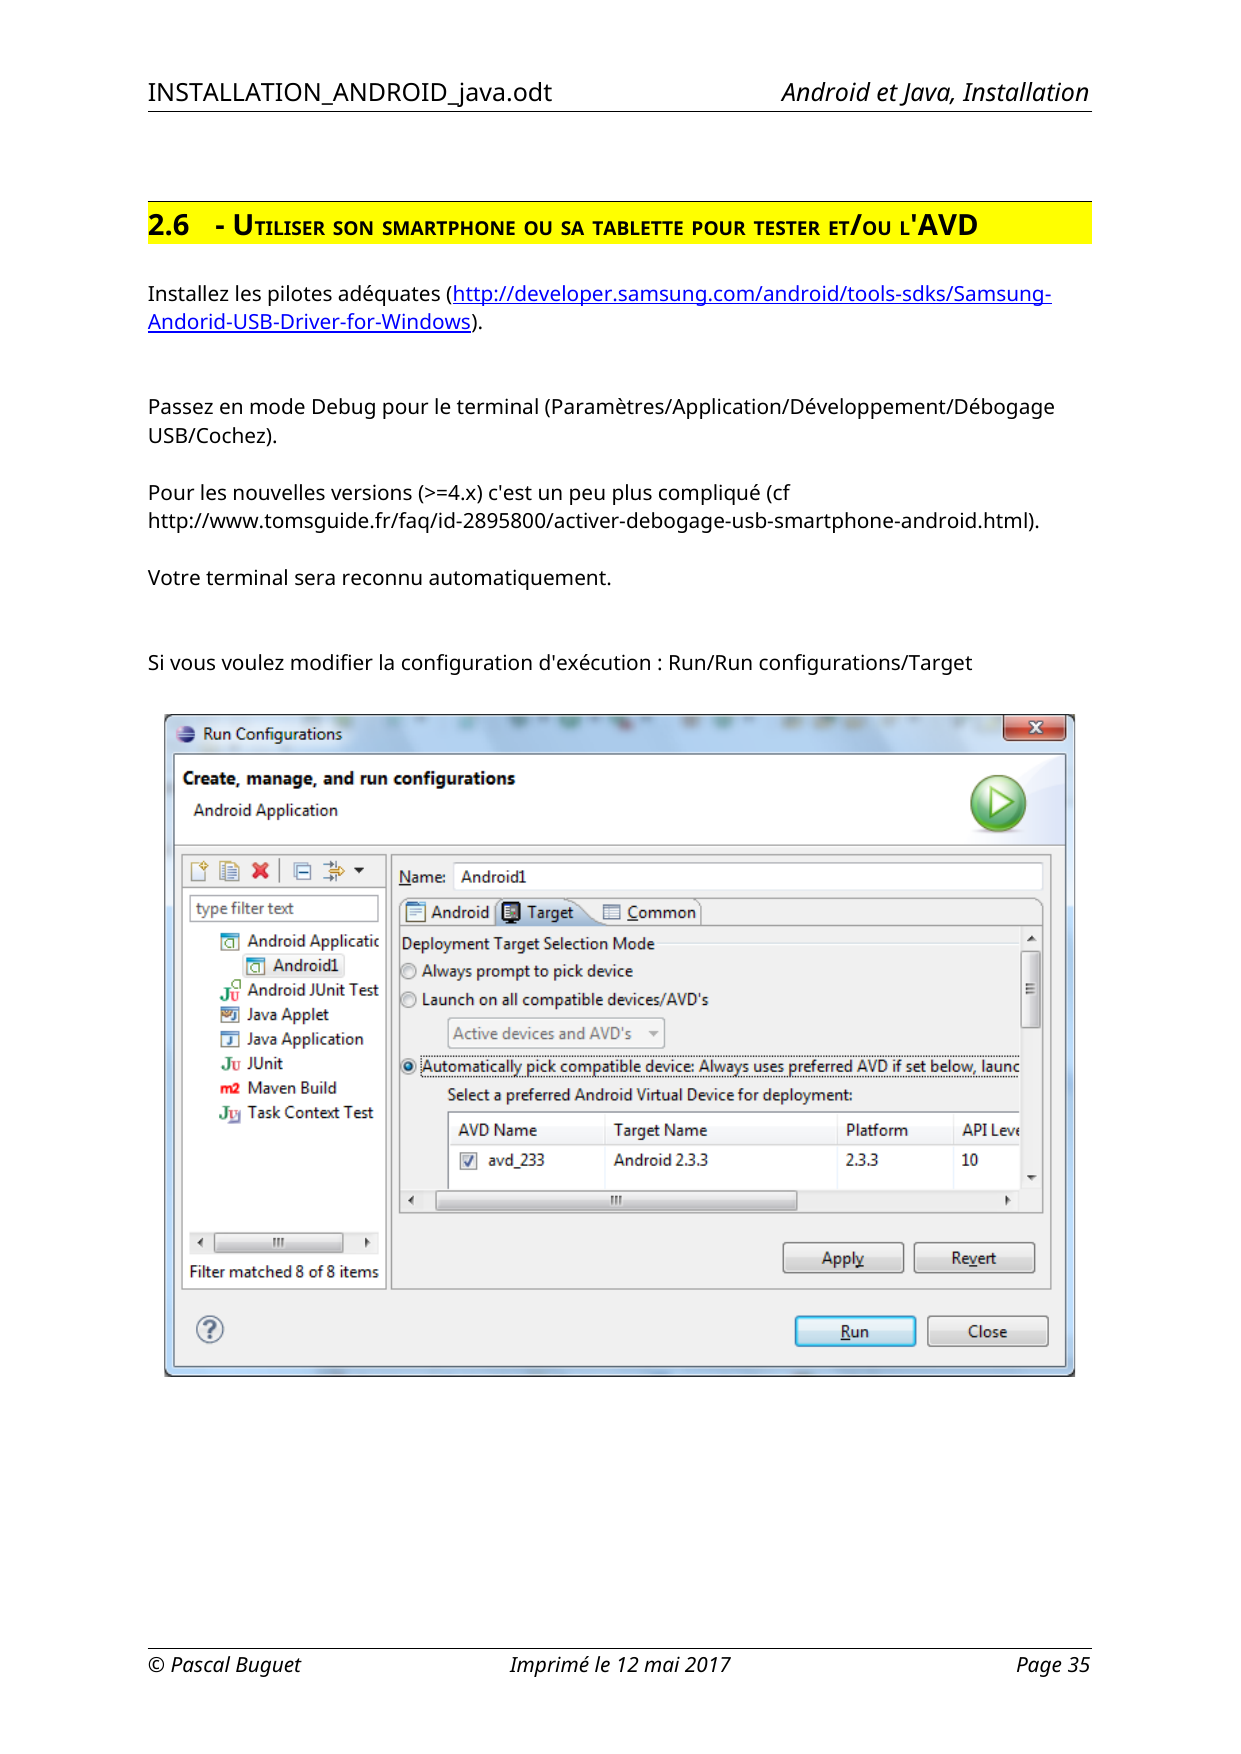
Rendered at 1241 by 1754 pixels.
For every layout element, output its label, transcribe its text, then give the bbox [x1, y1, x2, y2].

subtitle - Utiliser son smartphone ou sa tablette pour tester et/ou l'AVD [148, 202, 1092, 244]
text Installez les pilotes adéquates (http://developer.samsung.com/android/tools-sdks/Samsung-Andorid-USB-Driver-for-Windows). [148, 279, 1092, 336]
text Si vous voulez modifier la configuration d'exécution : Run/Run configurations/Target [148, 648, 1092, 677]
picture [164, 714, 1075, 1377]
text Passez en mode Debug pour le terminal (Paramètres/Application/Développement/Débogage USB/Cochez). [148, 392, 1092, 449]
text Pour les nouvelles versions (>=4.x) c'est un peu plus compliqué (cf http://www.tomsguide.fr/faq/id-2895800/activer-debogage-usb-smartphone-android.html). [148, 478, 1092, 534]
text Votre terminal sera reconnu automatiquement. [148, 563, 1092, 591]
